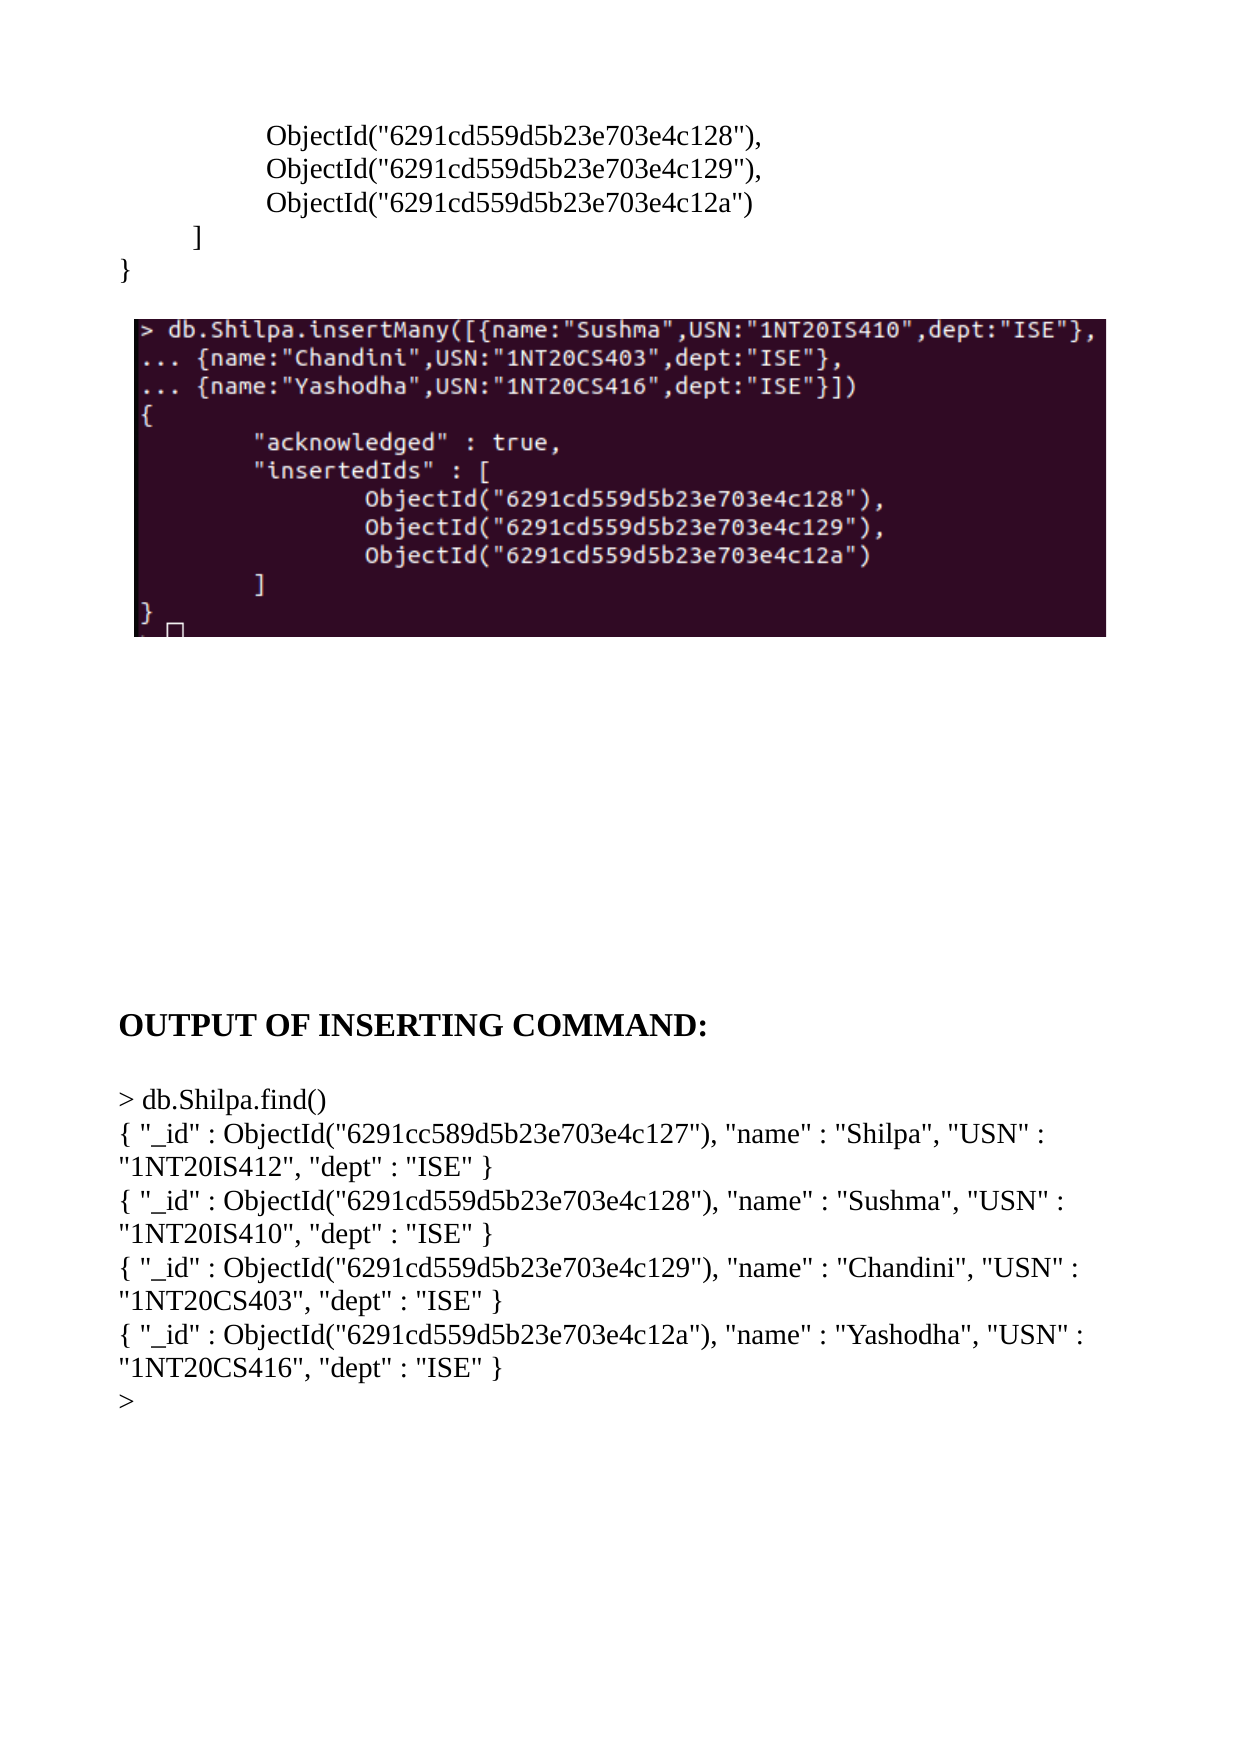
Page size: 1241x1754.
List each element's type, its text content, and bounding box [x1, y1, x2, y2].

text } [118, 252, 1122, 286]
text { "_id" : ObjectId("6291cd559d5b23e703e4c12a"), "name" : "Yashodha", "USN" : "1NT20CS416", "dept" : "ISE" } [118, 1317, 1122, 1384]
text { "_id" : ObjectId("6291cc589d5b23e703e4c127"), "name" : "Shilpa", "USN" : "1NT20IS412", "dept" : "ISE" } [118, 1116, 1122, 1183]
text { "_id" : ObjectId("6291cd559d5b23e703e4c128"), "name" : "Sushma", "USN" : "1NT20IS410", "dept" : "ISE" } [118, 1183, 1122, 1250]
picture [134, 319, 1107, 637]
text ] [118, 219, 1122, 252]
text ObjectId("6291cd559d5b23e703e4c12a") [118, 185, 1122, 219]
text > db.Shilpa.find() [118, 1082, 1122, 1116]
text OUTPUT OF INSERTING COMMAND: [118, 1006, 1122, 1044]
text > [118, 1384, 1122, 1418]
text ObjectId("6291cd559d5b23e703e4c129"), [118, 152, 1122, 185]
text ObjectId("6291cd559d5b23e703e4c128"), [118, 118, 1122, 152]
text { "_id" : ObjectId("6291cd559d5b23e703e4c129"), "name" : "Chandini", "USN" : "1NT20CS403", "dept" : "ISE" } [118, 1250, 1122, 1317]
